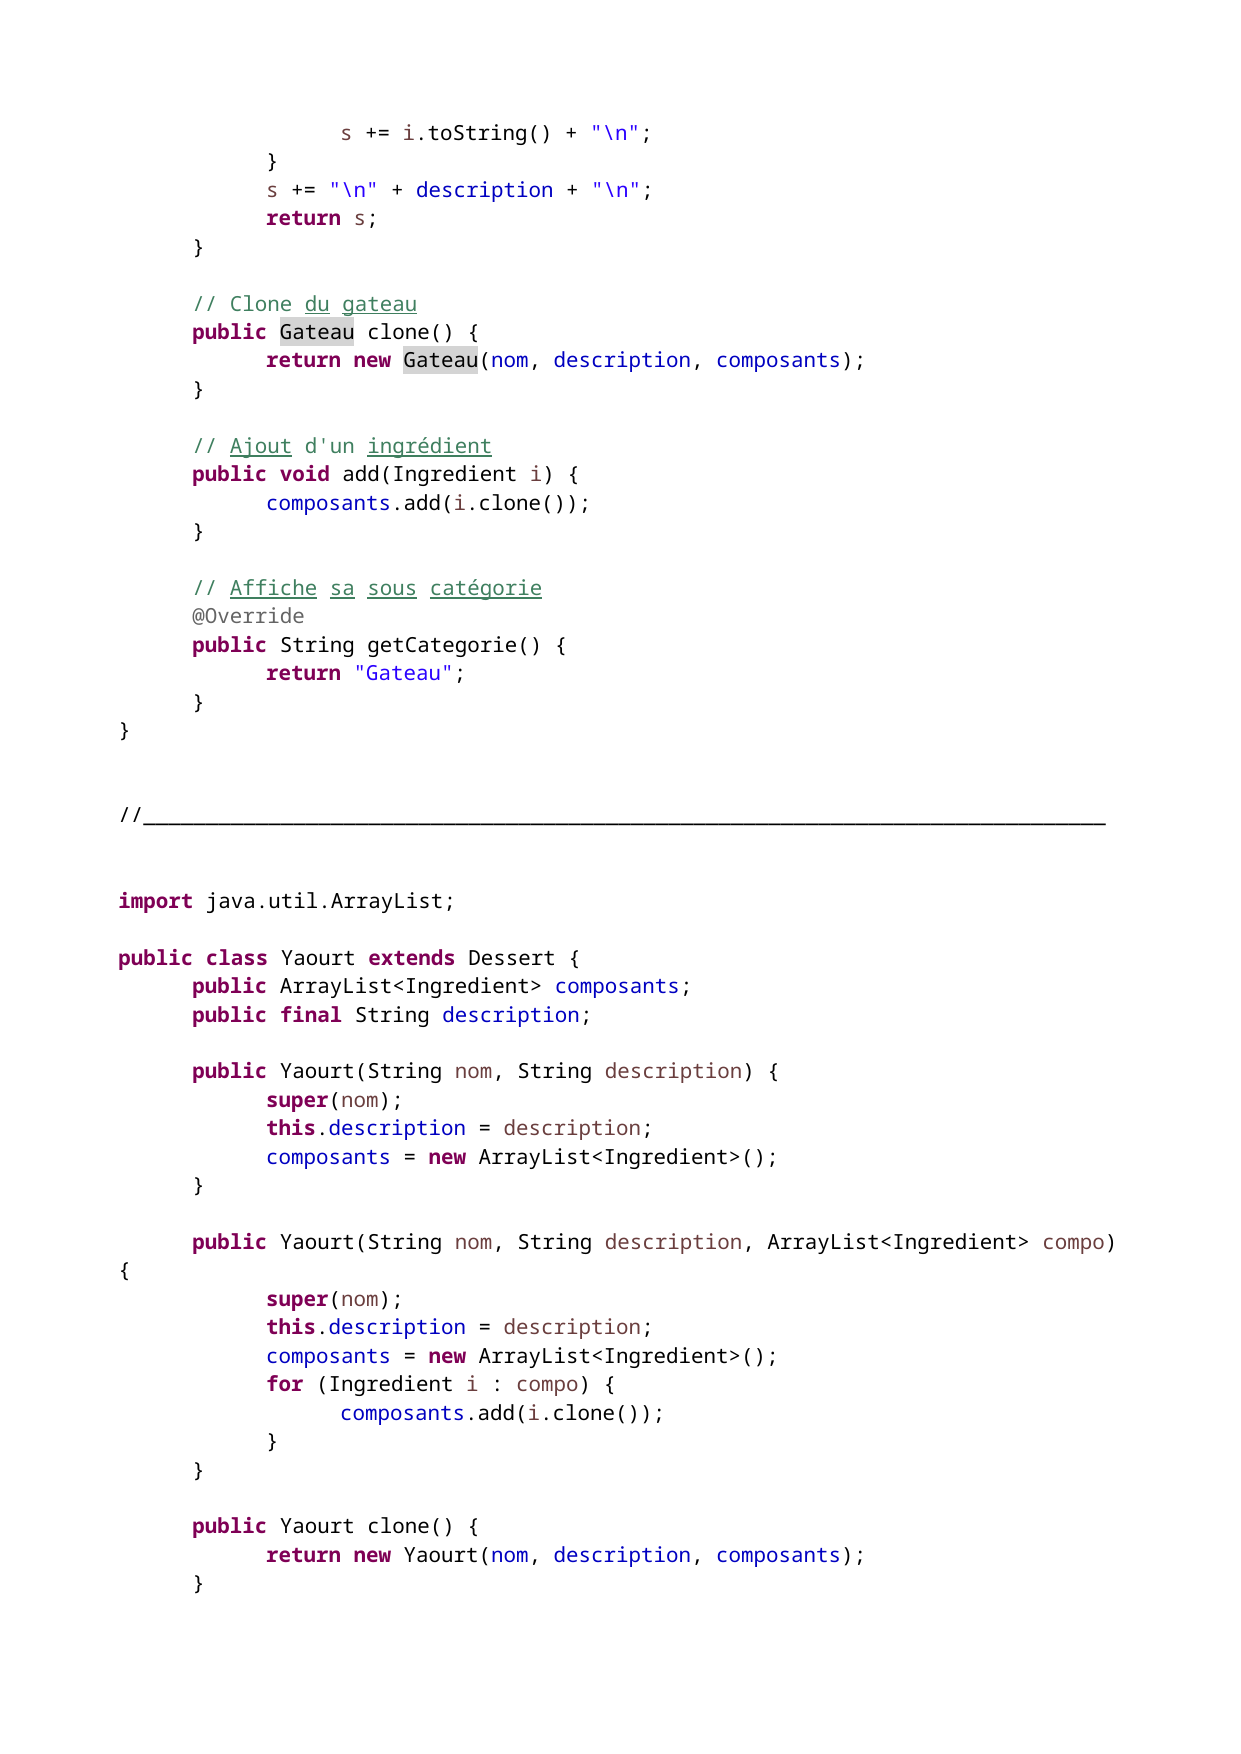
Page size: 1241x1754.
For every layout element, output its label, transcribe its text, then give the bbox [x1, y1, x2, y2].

text } [118, 516, 1122, 545]
text composants.add(i.clone()); [118, 1398, 1122, 1426]
text @Override [118, 602, 1122, 630]
text public Yaourt clone() { [118, 1512, 1122, 1540]
text public class Yaourt extends Dessert { [118, 943, 1122, 971]
text return new Yaourt(nom, description, composants); [118, 1540, 1122, 1568]
text composants = new ArrayList<Ingredient>(); [118, 1341, 1122, 1369]
text } [118, 1170, 1122, 1199]
text import java.util.ArrayList; [118, 886, 1122, 914]
text composants.add(i.clone()); [118, 488, 1122, 516]
text //_____________________________________________________________________________ [118, 801, 1122, 829]
text public Yaourt(String nom, String description) { [118, 1057, 1122, 1085]
text super(nom); [118, 1085, 1122, 1113]
text public Yaourt(String nom, String description, ArrayList<Ingredient> compo) { [118, 1227, 1122, 1284]
text this.description = description; [118, 1113, 1122, 1142]
text } [118, 1426, 1122, 1455]
text composants = new ArrayList<Ingredient>(); [118, 1142, 1122, 1170]
text return "Gateau"; [118, 658, 1122, 687]
text } [118, 147, 1122, 175]
text } [118, 687, 1122, 715]
text } [118, 1568, 1122, 1597]
text } [118, 232, 1122, 260]
text for (Ingredient i : compo) { [118, 1369, 1122, 1398]
text s += "\n" + description + "\n"; [118, 175, 1122, 203]
text // Affiche sa sous catégorie [118, 573, 1122, 602]
text public void add(Ingredient i) { [118, 459, 1122, 488]
text // Clone du gateau [118, 289, 1122, 317]
text } [118, 374, 1122, 402]
text this.description = description; [118, 1312, 1122, 1341]
text } [118, 715, 1122, 744]
text public final String description; [118, 1000, 1122, 1028]
text // Ajout d'un ingrédient [118, 431, 1122, 459]
text return s; [118, 203, 1122, 232]
text public ArrayList<Ingredient> composants; [118, 971, 1122, 1000]
text super(nom); [118, 1284, 1122, 1312]
text public String getCategorie() { [118, 630, 1122, 658]
text } [118, 1455, 1122, 1483]
text public Gateau clone() { [118, 317, 1122, 346]
text return new Gateau(nom, description, composants); [118, 346, 1122, 374]
text s += i.toString() + "\n"; [118, 118, 1122, 147]
